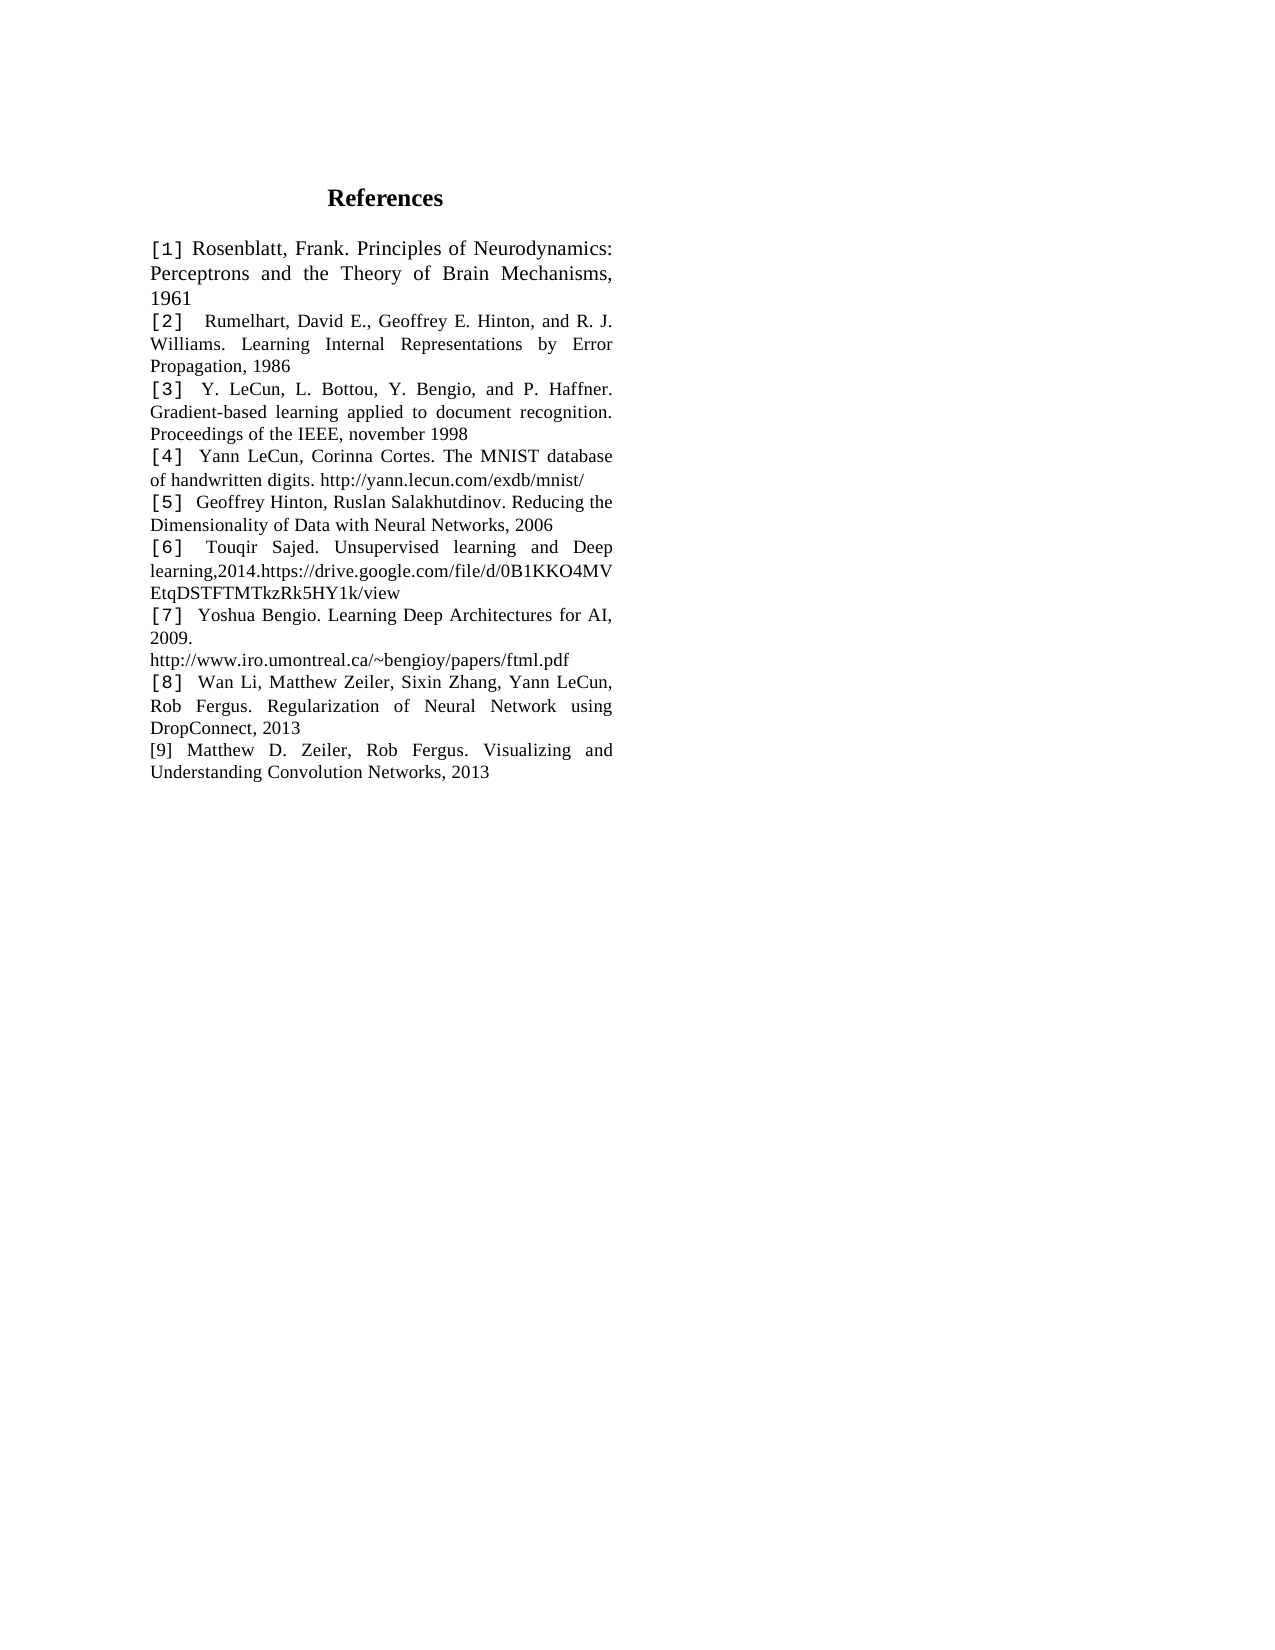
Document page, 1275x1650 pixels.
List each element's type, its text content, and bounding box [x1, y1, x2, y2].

text [1] Rosenblatt, Frank. Principles of Neurodynamics: Perceptrons and the Theory of Brain Mechanisms, 1961 [150, 236, 613, 309]
text [2] Rumelhart, David E., Geoffrey E. Hinton, and R. J. Williams. Learning Internal Representations by Error Propagation, 1986 [150, 309, 613, 377]
text [6] Touqir Sajed. Unsupervised learning and Deep learning,2014.https://drive.google.com/file/d/0B1KKO4MVEtqDSTFTMTkzRk5HY1k/view [150, 536, 613, 603]
subtitle References [150, 183, 613, 212]
text [7] Yoshua Bengio. Learning Deep Architectures for AI, 2009. http://www.iro.umontreal.ca/~bengioy/papers/ftml.pdf [150, 603, 613, 671]
text [3] Y. LeCun, L. Bottou, Y. Bengio, and P. Haffner. Gradient-based learning applied to document recognition. Proceedings of the IEEE, november 1998 [150, 377, 613, 444]
text [5] Geoffrey Hinton, Ruslan Salakhutdinov. Reducing the Dimensionality of Data with Neural Networks, 2006 [150, 490, 613, 536]
text [8] Wan Li, Matthew Zeiler, Sixin Zhang, Yann LeCun, Rob Fergus. Regularization of Neural Network using DropConnect, 2013 [150, 671, 613, 738]
text [9] Matthew D. Zeiler, Rob Fergus. Visualizing and Understanding Convolution Networks, 2013 [150, 738, 613, 783]
text [4] Yann LeCun, Corinna Cortes. The MNIST database of handwritten digits. http://yann.lecun.com/exdb/mnist/ [150, 444, 613, 490]
